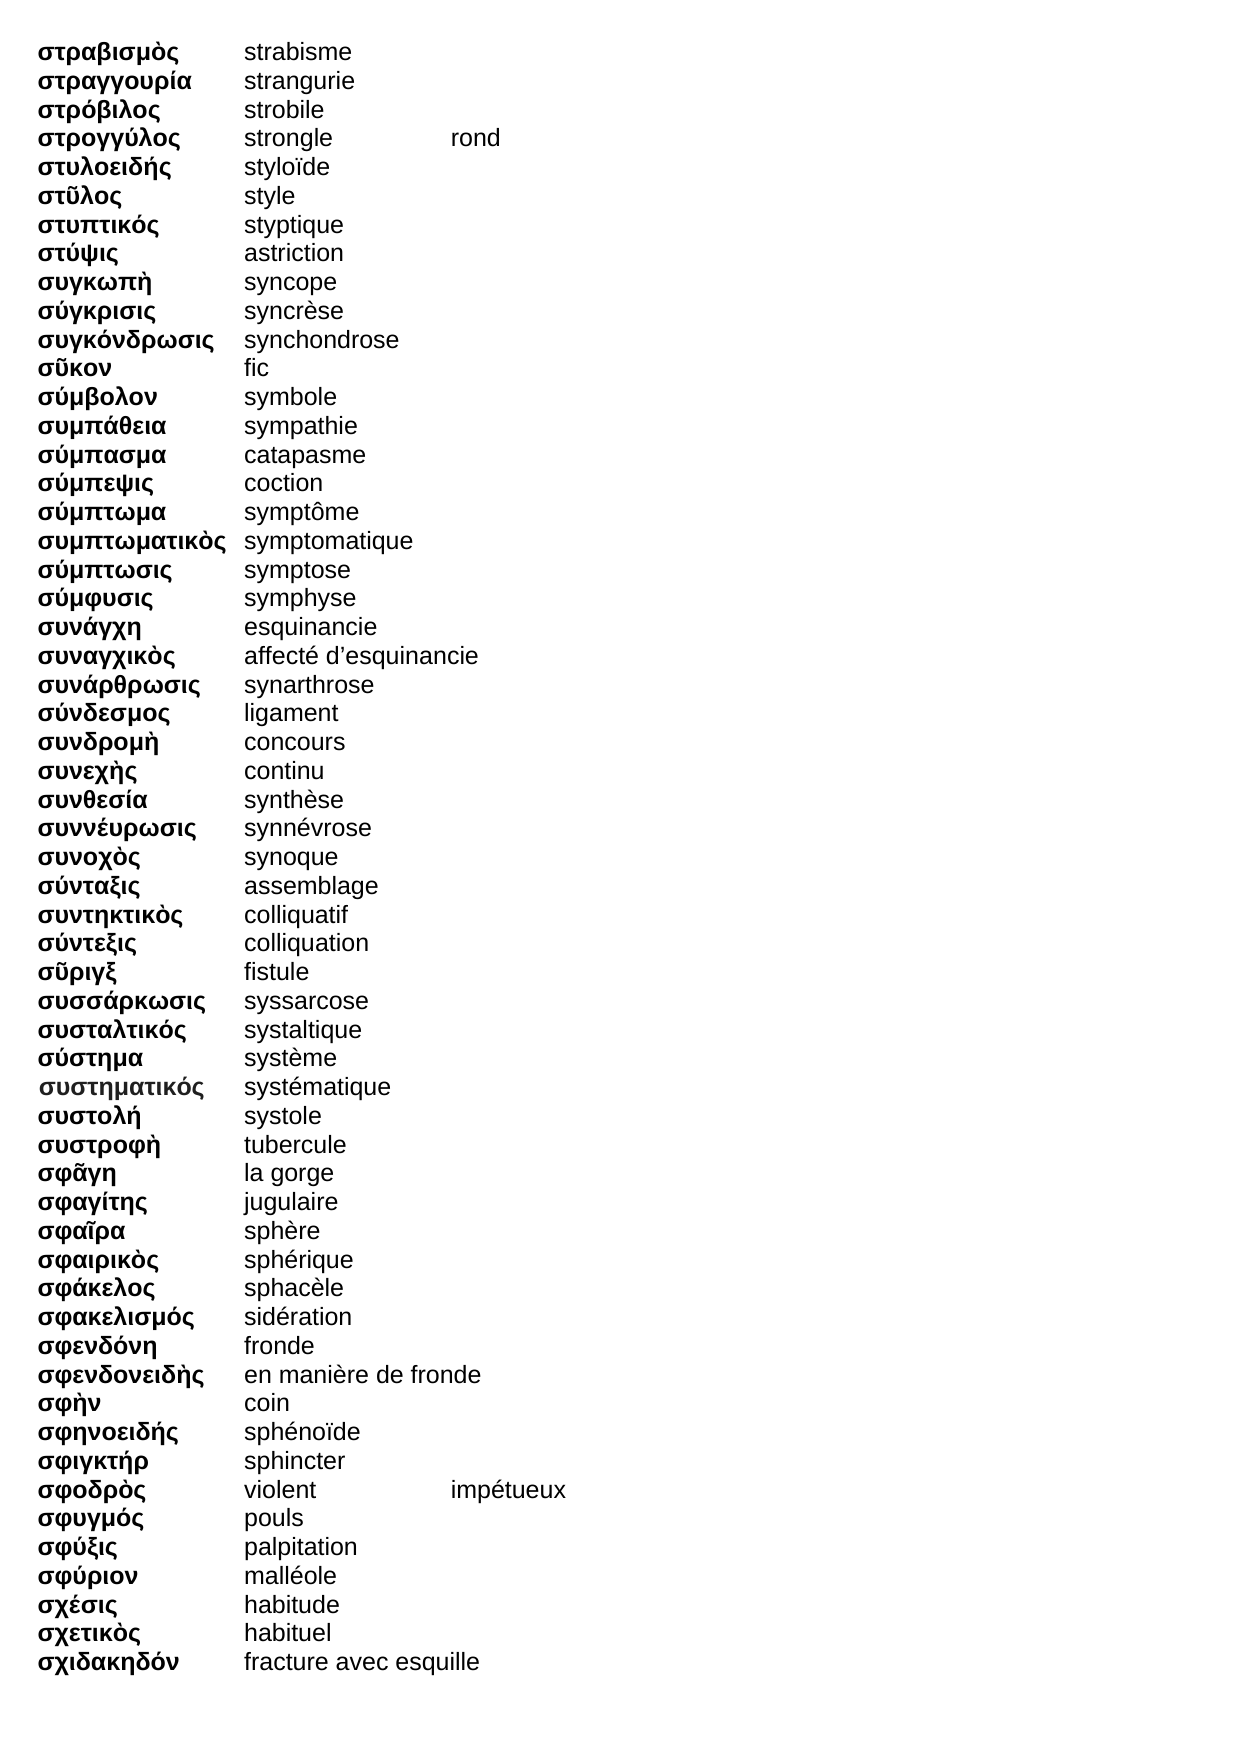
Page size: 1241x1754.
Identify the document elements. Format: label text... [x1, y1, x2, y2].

text σφᾶγη la gorge [37, 1158, 1203, 1187]
text συνδρομὴ concours [37, 727, 1203, 756]
text συστηματικός systématique [37, 1072, 1203, 1101]
text σφύριον malléole [37, 1561, 1203, 1590]
text σύστημα système [37, 1043, 1203, 1072]
text στρογγύλος strongle rond [37, 123, 1203, 152]
text σύμφυσις symphyse [37, 583, 1203, 612]
text σφηνοειδής sphénoïde [37, 1417, 1203, 1446]
text σφενδόνη fronde [37, 1331, 1203, 1360]
text συστολή systole [37, 1101, 1203, 1130]
text σύνταξις assemblage [37, 871, 1203, 900]
text συνεχὴς continu [37, 756, 1203, 785]
text σύγκρισις syncrèse [37, 296, 1203, 325]
text σχετικὸς habituel [37, 1618, 1203, 1647]
text συννέυρωσις synnévrose [37, 813, 1203, 842]
text στραγγουρία strangurie [37, 66, 1203, 95]
text σφοδρὸς violent impétueux [37, 1475, 1203, 1503]
text στῦλος style [37, 181, 1203, 210]
text στύψις astriction [37, 238, 1203, 267]
text συντηκτικὸς colliquatif [37, 900, 1203, 928]
text σύνδεσμος ligament [37, 698, 1203, 727]
text σῦριγξ fistule [37, 957, 1203, 986]
text σῦκον fic [37, 353, 1203, 382]
text σφαῖρα sphère [37, 1216, 1203, 1245]
text σφὴν coin [37, 1388, 1203, 1417]
text σφαιρικὸς sphérique [37, 1245, 1203, 1273]
text συσταλτικός systaltique [37, 1015, 1203, 1043]
text σφιγκτήρ sphincter [37, 1446, 1203, 1475]
text σύμπτωσις symptose [37, 555, 1203, 583]
text συμπάθεια sympathie [37, 411, 1203, 440]
text συναγχικὸς affecté d’esquinancie [37, 641, 1203, 670]
text σύμπεψις coction [37, 468, 1203, 497]
text στυλοειδής styloïde [37, 152, 1203, 181]
text σφύξις palpitation [37, 1532, 1203, 1561]
text σφάκελος sphacèle [37, 1273, 1203, 1302]
text συνάρθρωσις synarthrose [37, 670, 1203, 698]
text σφυγμός pouls [37, 1503, 1203, 1532]
text συμπτωματικὸς symptomatique [37, 526, 1203, 555]
text σφαγίτης jugulaire [37, 1187, 1203, 1216]
text σύμπασμα catapasme [37, 440, 1203, 468]
text συνάγχη esquinancie [37, 612, 1203, 641]
text συνοχὸς synoque [37, 842, 1203, 871]
text συγκωπὴ syncope [37, 267, 1203, 296]
text σφενδονειδὴς en manière de fronde [37, 1360, 1203, 1388]
text στραβισμὸς strabisme [37, 37, 1203, 66]
text σύμβολον symbole [37, 382, 1203, 411]
text συγκόνδρωσις synchondrose [37, 325, 1203, 353]
text στυπτικός styptique [37, 210, 1203, 238]
text σύμπτωμα symptôme [37, 497, 1203, 526]
text συστροφὴ tubercule [37, 1130, 1203, 1158]
text στρόβιλος strobile [37, 95, 1203, 123]
text σύντεξις colliquation [37, 928, 1203, 957]
text σφακελισμός sidération [37, 1302, 1203, 1331]
text συσσάρκωσις syssarcose [37, 986, 1203, 1015]
text σχέσις habitude [37, 1590, 1203, 1618]
text συνθεσία synthèse [37, 785, 1203, 813]
text σχιδακηδόν fracture avec esquille [37, 1647, 1203, 1676]
